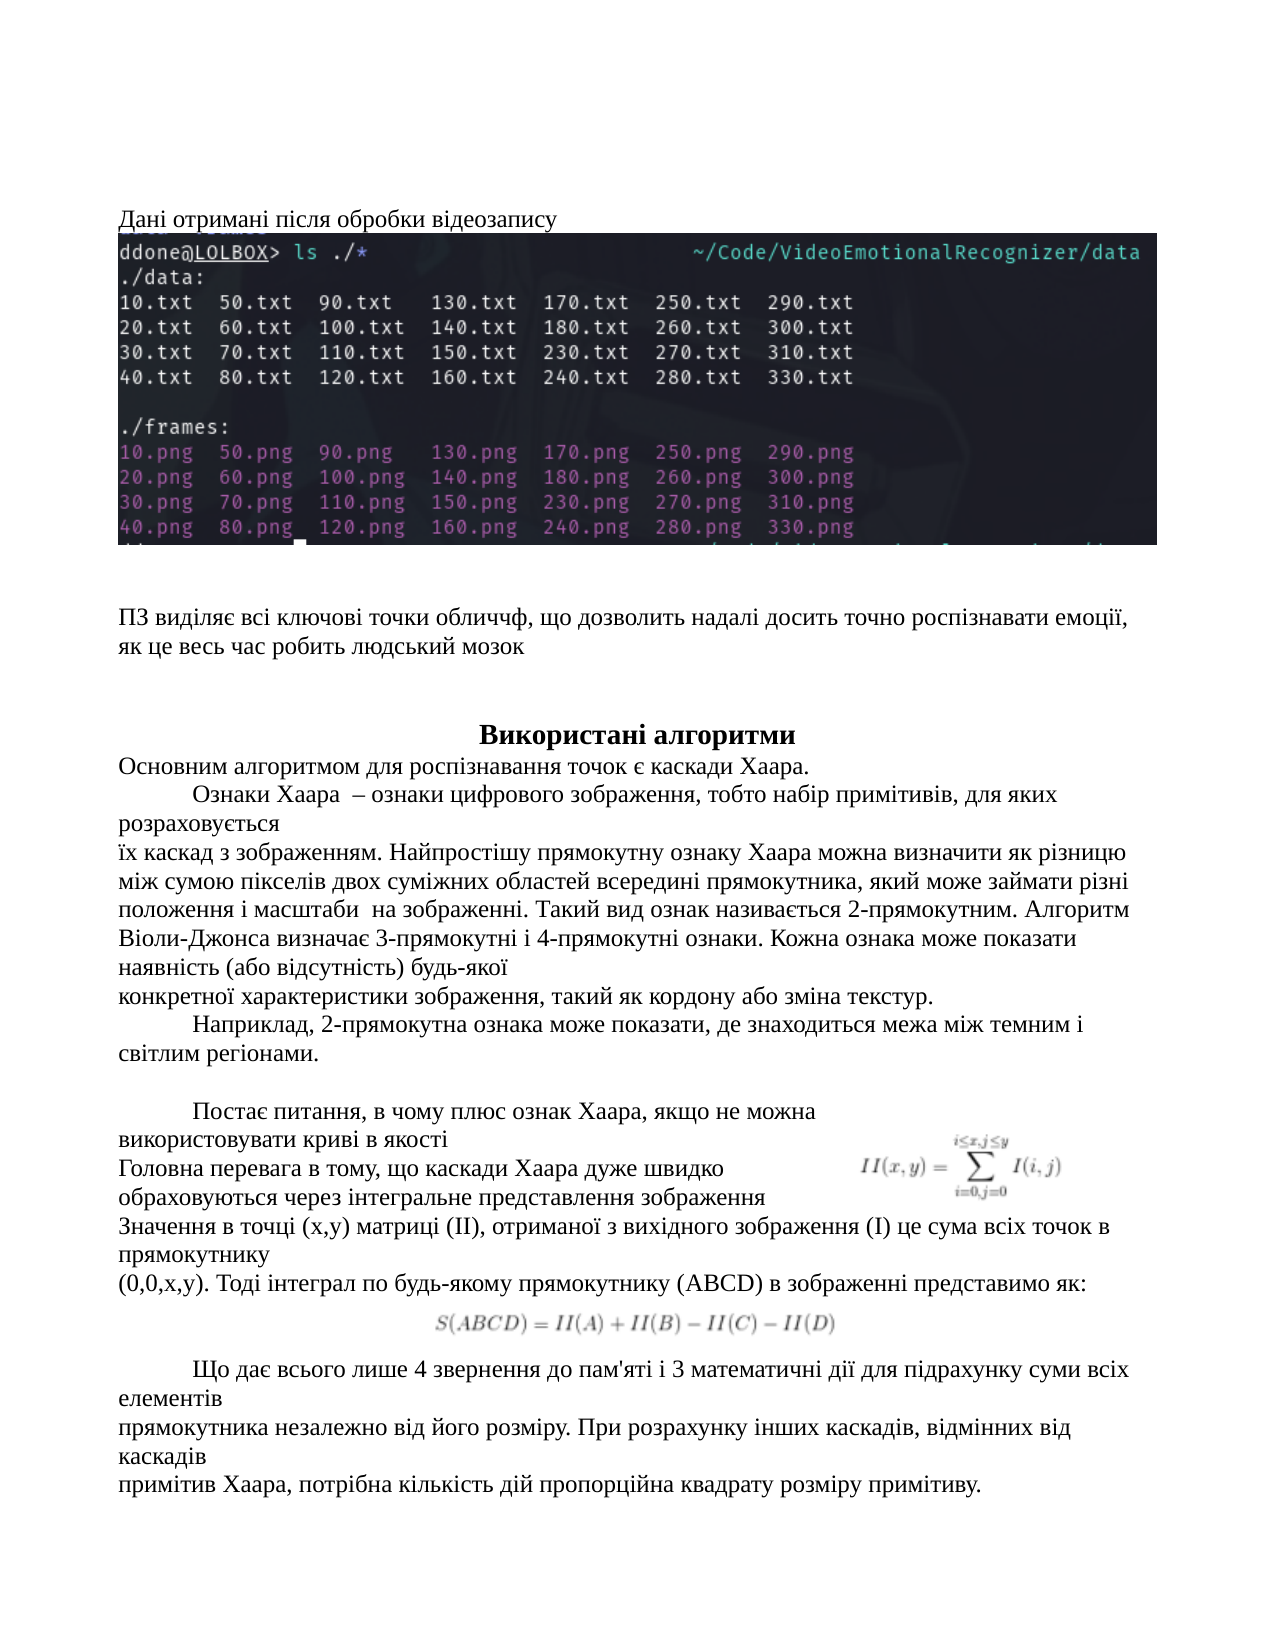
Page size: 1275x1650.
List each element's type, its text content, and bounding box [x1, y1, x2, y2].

text примітив Хаара, потрібна кількість дій пропорційна квадрату розміру примітиву. [118, 1469, 1157, 1498]
text конкретної характеристики зображення, такий як кордону або зміна текстур. [118, 981, 1157, 1009]
text ПЗ виділяє всі ключові точки обличчф, що дозволить надалі досить точно роспізнавати емоції, як це весь час робить людський мозок [118, 602, 1157, 660]
text Ознаки Хаара – ознаки цифрового зображення, тобто набір примітивів, для яких розраховується [118, 779, 1157, 837]
text (0,0,x,y). Тоді інтеграл по будь-якому прямокутнику (ABCD) в зображенні представимо як: [118, 1268, 1157, 1297]
text Основним алгоритмом для роспізнавання точок є каскади Хаара. [118, 751, 1157, 779]
text Постає питання, в чому плюс ознак Хаара, якщо не можна використовувати криві в якості [118, 1096, 1157, 1153]
text Дані отримані після обробки відеозапису [118, 204, 1157, 233]
text Значення в точці (x,y) матриці (II), отриманої з вихідного зображення (I) це сума всіх точок в прямокутнику [118, 1211, 1157, 1268]
text Головна перевага в тому, що каскади Хаара дуже швидко обраховуються через інтегральне представлення зображення [118, 1153, 1157, 1211]
text Наприклад, 2-прямокутна ознака може показати, де знаходиться межа між темним і світлим регіонами. [118, 1009, 1157, 1067]
text Що дає всього лише 4 звернення до пам'яті і 3 математичні дії для підрахунку суми всіх елементів [118, 1354, 1157, 1412]
text їх каскад з зображенням. Найпростішу прямокутну ознаку Хаара можна визначити як різницю між сумою пікселів двох суміжних областей всередині прямокутника, який може займати різні положення і масштаби на зображенні. Такий вид ознак називається 2-прямокутним. Алгоритм Віоли-Джонса визначає 3-прямокутні і 4-прямокутні ознаки. Кожна ознака може показати наявність (або відсутність) будь-якої [118, 837, 1157, 981]
text Використані алгоритми [118, 717, 1157, 751]
text прямокутника незалежно від його розміру. При розрахунку інших каскадів, відмінних від каскадів [118, 1412, 1157, 1469]
